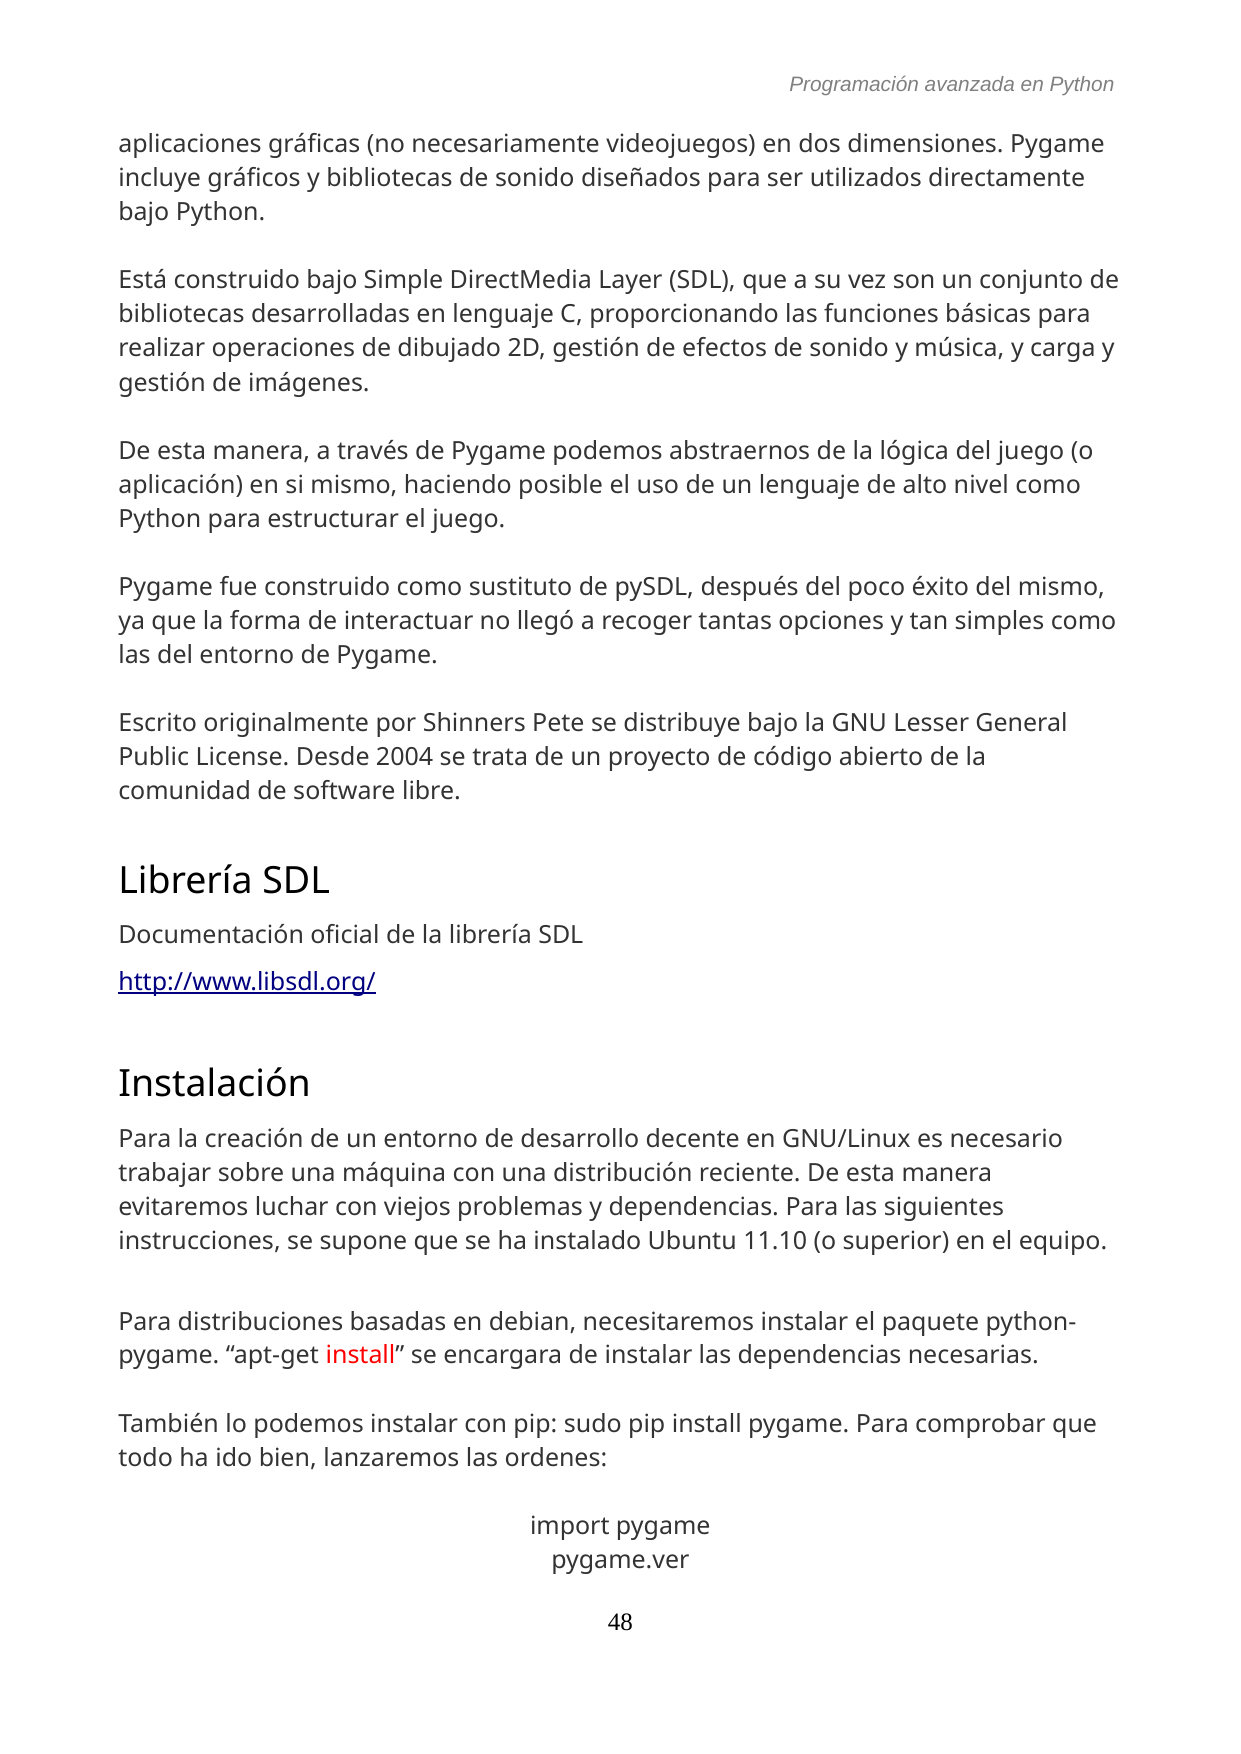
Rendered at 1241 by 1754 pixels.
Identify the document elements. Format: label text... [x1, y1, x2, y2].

text Pygame fue construido como sustituto de pySDL, después del poco éxito del mismo, ya que la forma de interactuar no llegó a recoger tantas opciones y tan simples como las del entorno de Pygame. [118, 568, 1122, 671]
text import pygame [118, 1507, 1122, 1542]
text aplicaciones gráficas (no necesariamente videojuegos) en dos dimensiones. Pygame incluye gráficos y bibliotecas de sonido diseñados para ser utilizados directamente bajo Python. [118, 126, 1122, 228]
text Documentación oficial de la librería SDL [118, 917, 1122, 951]
text Para la creación de un entorno de desarrollo decente en GNU/Linux es necesario trabajar sobre una máquina con una distribución reciente. De esta manera evitaremos luchar con viejos problemas y dependencias. Para las siguientes instrucciones, se supone que se ha instalado Ubuntu 11.10 (o superior) en el equipo. [118, 1120, 1122, 1257]
text http://www.libsdl.org/ [118, 964, 1122, 998]
text pygame.ver [118, 1542, 1122, 1576]
text Escrito originalmente por Shinners Pete se distribuye bajo la GNU Lesser General Public License. Desde 2004 se trata de un proyecto de código abierto de la comunidad de software libre. [118, 705, 1122, 807]
text Está construido bajo Simple DirectMedia Layer (SDL), que a su vez son un conjunto de bibliotecas desarrolladas en lenguaje C, proporcionando las funciones básicas para realizar operaciones de dibujado 2D, gestión de efectos de sonido y música, y carga y gestión de imágenes. [118, 262, 1122, 398]
text De esta manera, a través de Pygame podemos abstraernos de la lógica del juego (o aplicación) en si mismo, haciendo posible el uso de un lenguaje de alto nivel como Python para estructurar el juego. [118, 432, 1122, 534]
text Para distribuciones basadas en debian, necesitaremos instalar el paquete python-pygame. “apt-get install” se encargara de instalar las dependencias necesarias. [118, 1303, 1122, 1371]
text También lo podemos instalar con pip: sudo pip install pygame. Para comprobar que todo ha ido bien, lanzaremos las ordenes: [118, 1405, 1122, 1473]
text Librería SDL [118, 853, 1122, 904]
text Instalación [118, 1057, 1122, 1108]
